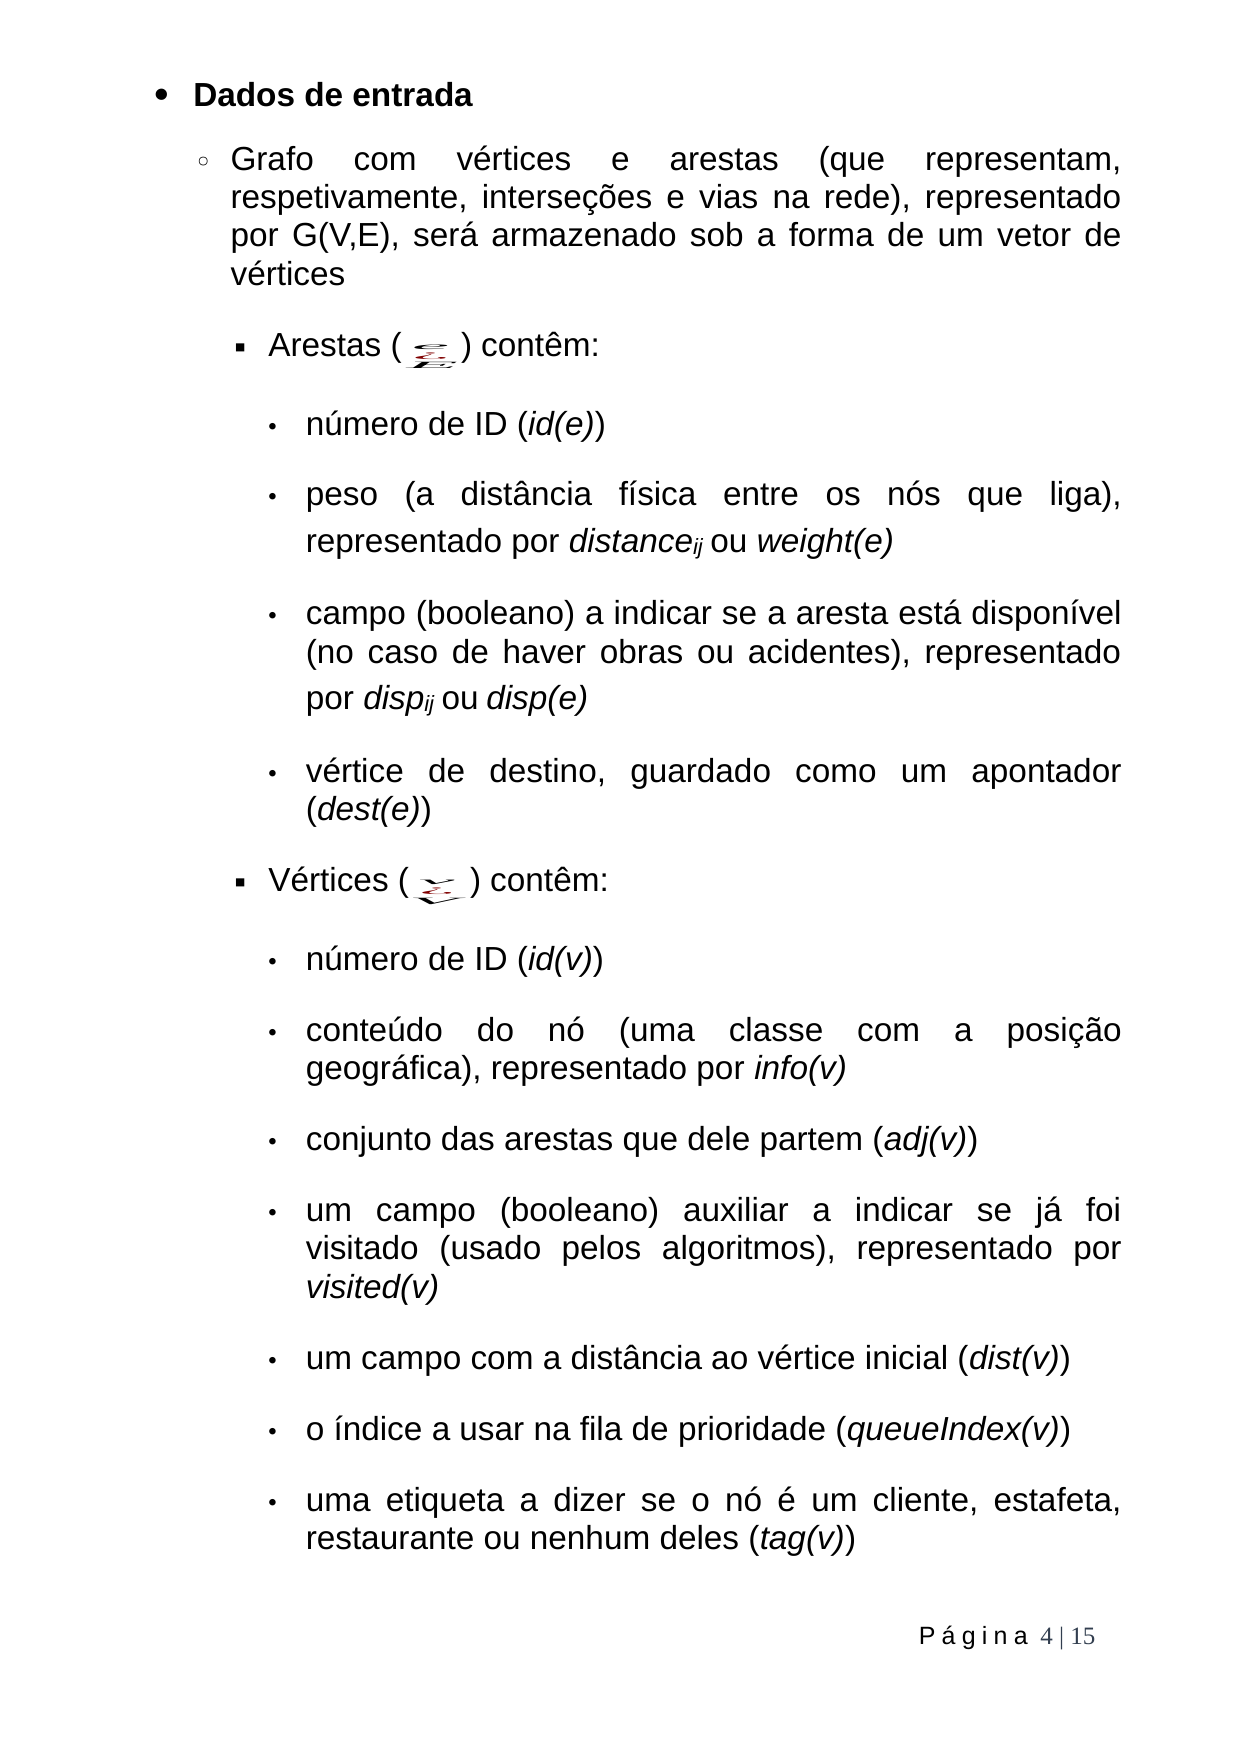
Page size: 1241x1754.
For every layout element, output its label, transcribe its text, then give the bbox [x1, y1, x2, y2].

list conjunto das arestas que dele partem (adj(v)) [268, 1119, 1122, 1157]
list Dados de entrada [156, 75, 1122, 113]
list número de ID (id(e)) [268, 403, 1122, 442]
list uma etiqueta a dizer se o nó é um cliente, estafeta, restaurante ou nenhum deles (tag(v)) [268, 1480, 1122, 1557]
list campo (booleano) a indicar se a aresta está disponível (no caso de haver obras ou acidentes), representado por dispij ou disp(e) [268, 593, 1122, 718]
list um campo com a distância ao vértice inicial (dist(v)) [268, 1338, 1122, 1376]
list Arestas () contêm: [231, 325, 1122, 371]
list Grafo com vértices e arestas (que representam, respetivamente, interseções e vias na rede), representado por G(V,E), será armazenado sob a forma de um vetor de vértices [193, 138, 1122, 292]
list número de ID (id(v)) [268, 939, 1122, 977]
list um campo (booleano) auxiliar a indicar se já foi visitado (usado pelos algoritmos), representado por visited(v) [268, 1190, 1122, 1305]
list Vértices () contêm: [231, 860, 1122, 906]
list vértice de destino, guardado como um apontador (dest(e)) [268, 751, 1122, 827]
list peso (a distância física entre os nós que liga), representado por distanceij ou weight(e) [268, 474, 1122, 561]
list conteúdo do nó (uma classe com a posição geográfica), representado por info(v) [268, 1010, 1122, 1087]
list o índice a usar na fila de prioridade (queueIndex(v)) [268, 1409, 1122, 1447]
